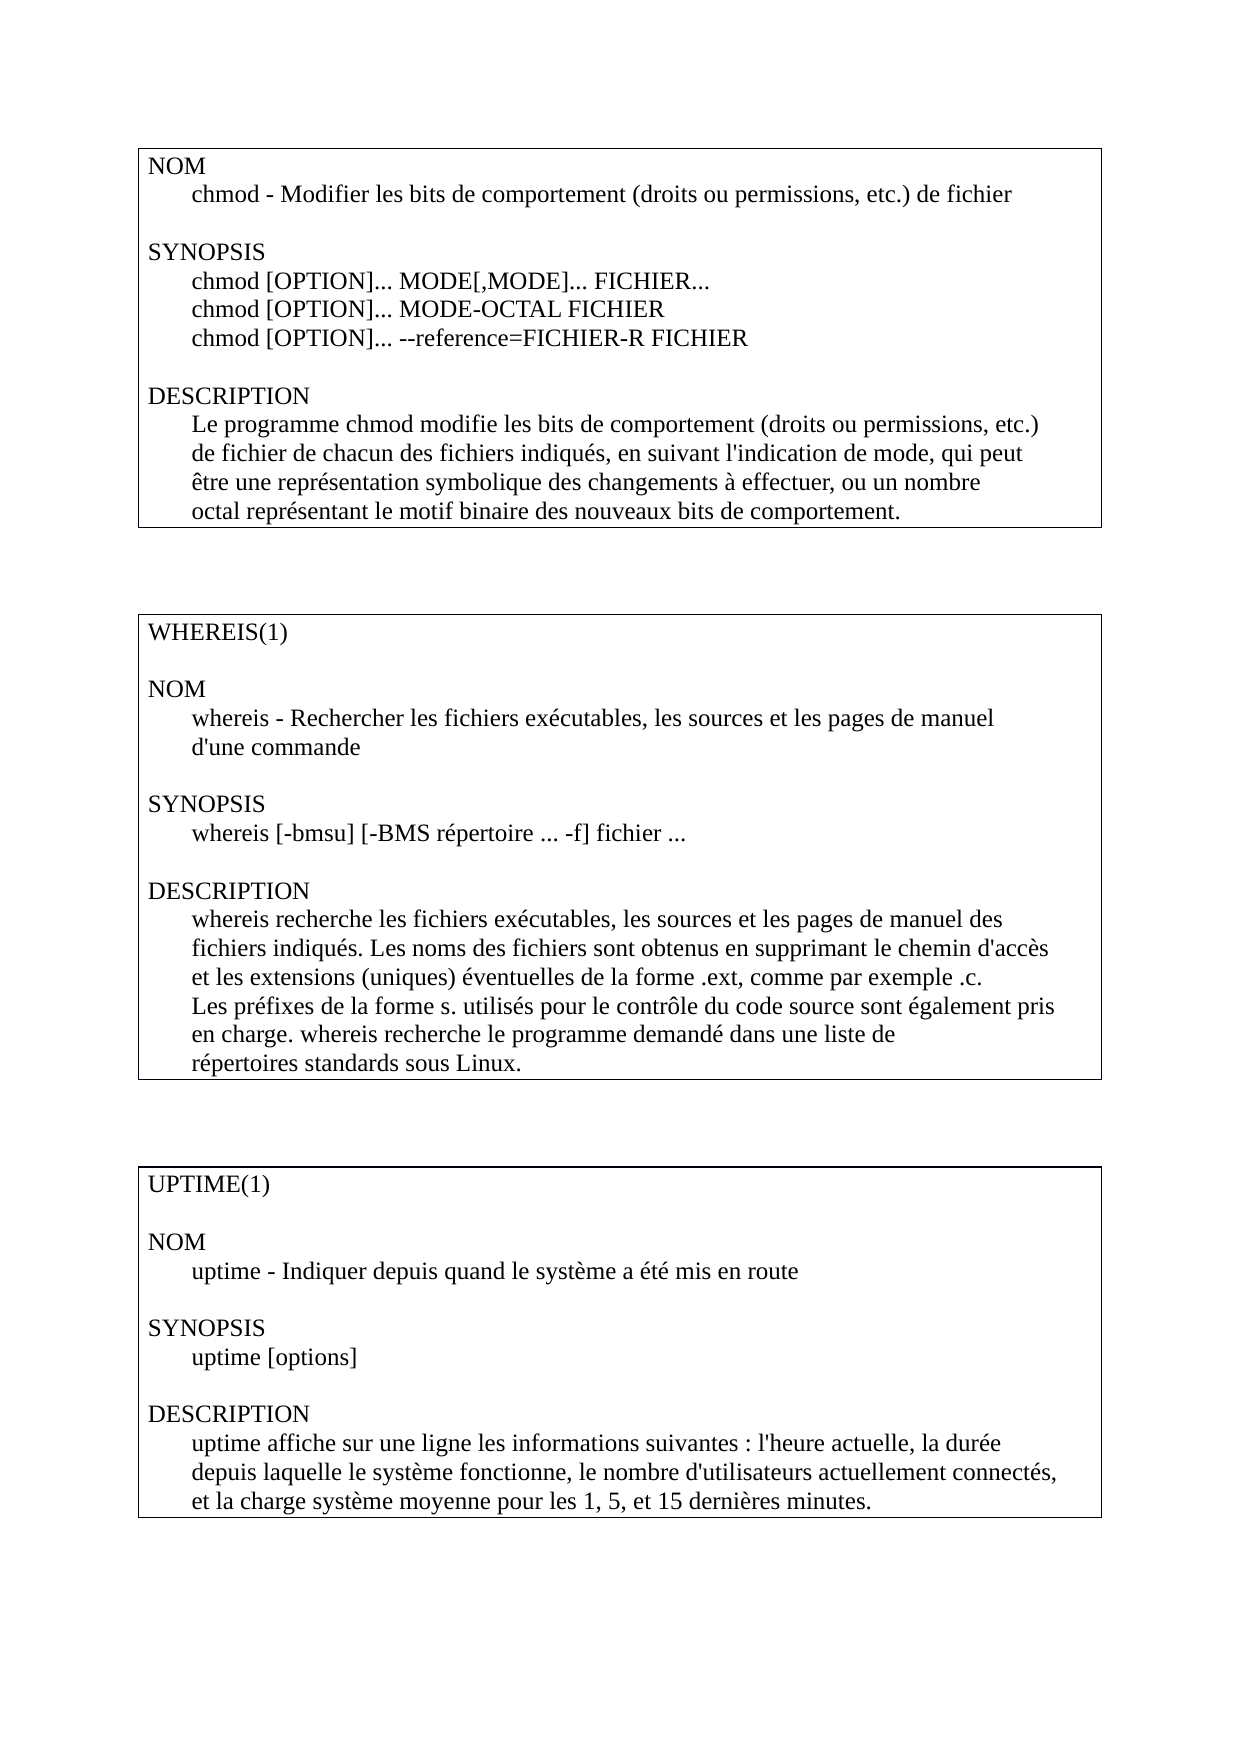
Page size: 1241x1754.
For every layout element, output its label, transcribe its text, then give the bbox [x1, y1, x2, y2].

text NOM [148, 1227, 1093, 1256]
text DESCRIPTION [148, 876, 1093, 904]
text chmod [OPTION]... --reference=FICHIER-R FICHIER [148, 323, 1093, 352]
text whereis [-bmsu] [-BMS répertoire ... -f] fichier ... [148, 818, 1093, 847]
text chmod - Modifier les bits de comportement (droits ou permissions, etc.) de fichier [148, 179, 1093, 208]
text NOM [139, 149, 1101, 179]
text DESCRIPTION [148, 381, 1093, 409]
text uptime affiche sur une ligne les informations suivantes : l'heure actuelle, la durée [148, 1428, 1093, 1457]
text whereis - Rechercher les fichiers exécutables, les sources et les pages de manuel [148, 703, 1093, 732]
text être une représentation symbolique des changements à effectuer, ou un nombre [148, 467, 1093, 493]
text et les extensions (uniques) éventuelles de la forme .ext, comme par exemple .c. [148, 962, 1093, 991]
text fichiers indiqués. Les noms des fichiers sont obtenus en supprimant le chemin d'accès [148, 933, 1093, 962]
text de fichier de chacun des fichiers indiqués, en suivant l'indication de mode, qui peut [148, 438, 1093, 467]
text et la charge système moyenne pour les 1, 5, et 15 dernières minutes. [139, 1483, 1101, 1517]
text Les préfixes de la forme s. utilisés pour le contrôle du code source sont également pris [148, 991, 1093, 1019]
text chmod [OPTION]... MODE-OCTAL FICHIER [148, 294, 1093, 323]
text NOM [148, 674, 1093, 703]
text uptime - Indiquer depuis quand le système a été mis en route [148, 1256, 1093, 1284]
text depuis laquelle le système fonctionne, le nombre d'utilisateurs actuellement connectés, [148, 1457, 1093, 1483]
text DESCRIPTION [148, 1399, 1093, 1428]
text WHEREIS(1) [139, 615, 1101, 646]
text SYNOPSIS [148, 1313, 1093, 1342]
text d'une commande [148, 732, 1093, 761]
text SYNOPSIS [148, 237, 1093, 266]
text whereis recherche les fichiers exécutables, les sources et les pages de manuel des [148, 904, 1093, 933]
text Le programme chmod modifie les bits de comportement (droits ou permissions, etc.) [148, 409, 1093, 438]
text chmod [OPTION]... MODE[,MODE]... FICHIER... [148, 266, 1093, 294]
text en charge. whereis recherche le programme demandé dans une liste de [148, 1019, 1093, 1045]
text UPTIME(1) [139, 1168, 1101, 1198]
text répertoires standards sous Linux. [139, 1045, 1101, 1079]
text uptime [options] [148, 1342, 1093, 1371]
text octal représentant le motif binaire des nouveaux bits de comportement. [139, 493, 1101, 527]
text SYNOPSIS [148, 789, 1093, 818]
